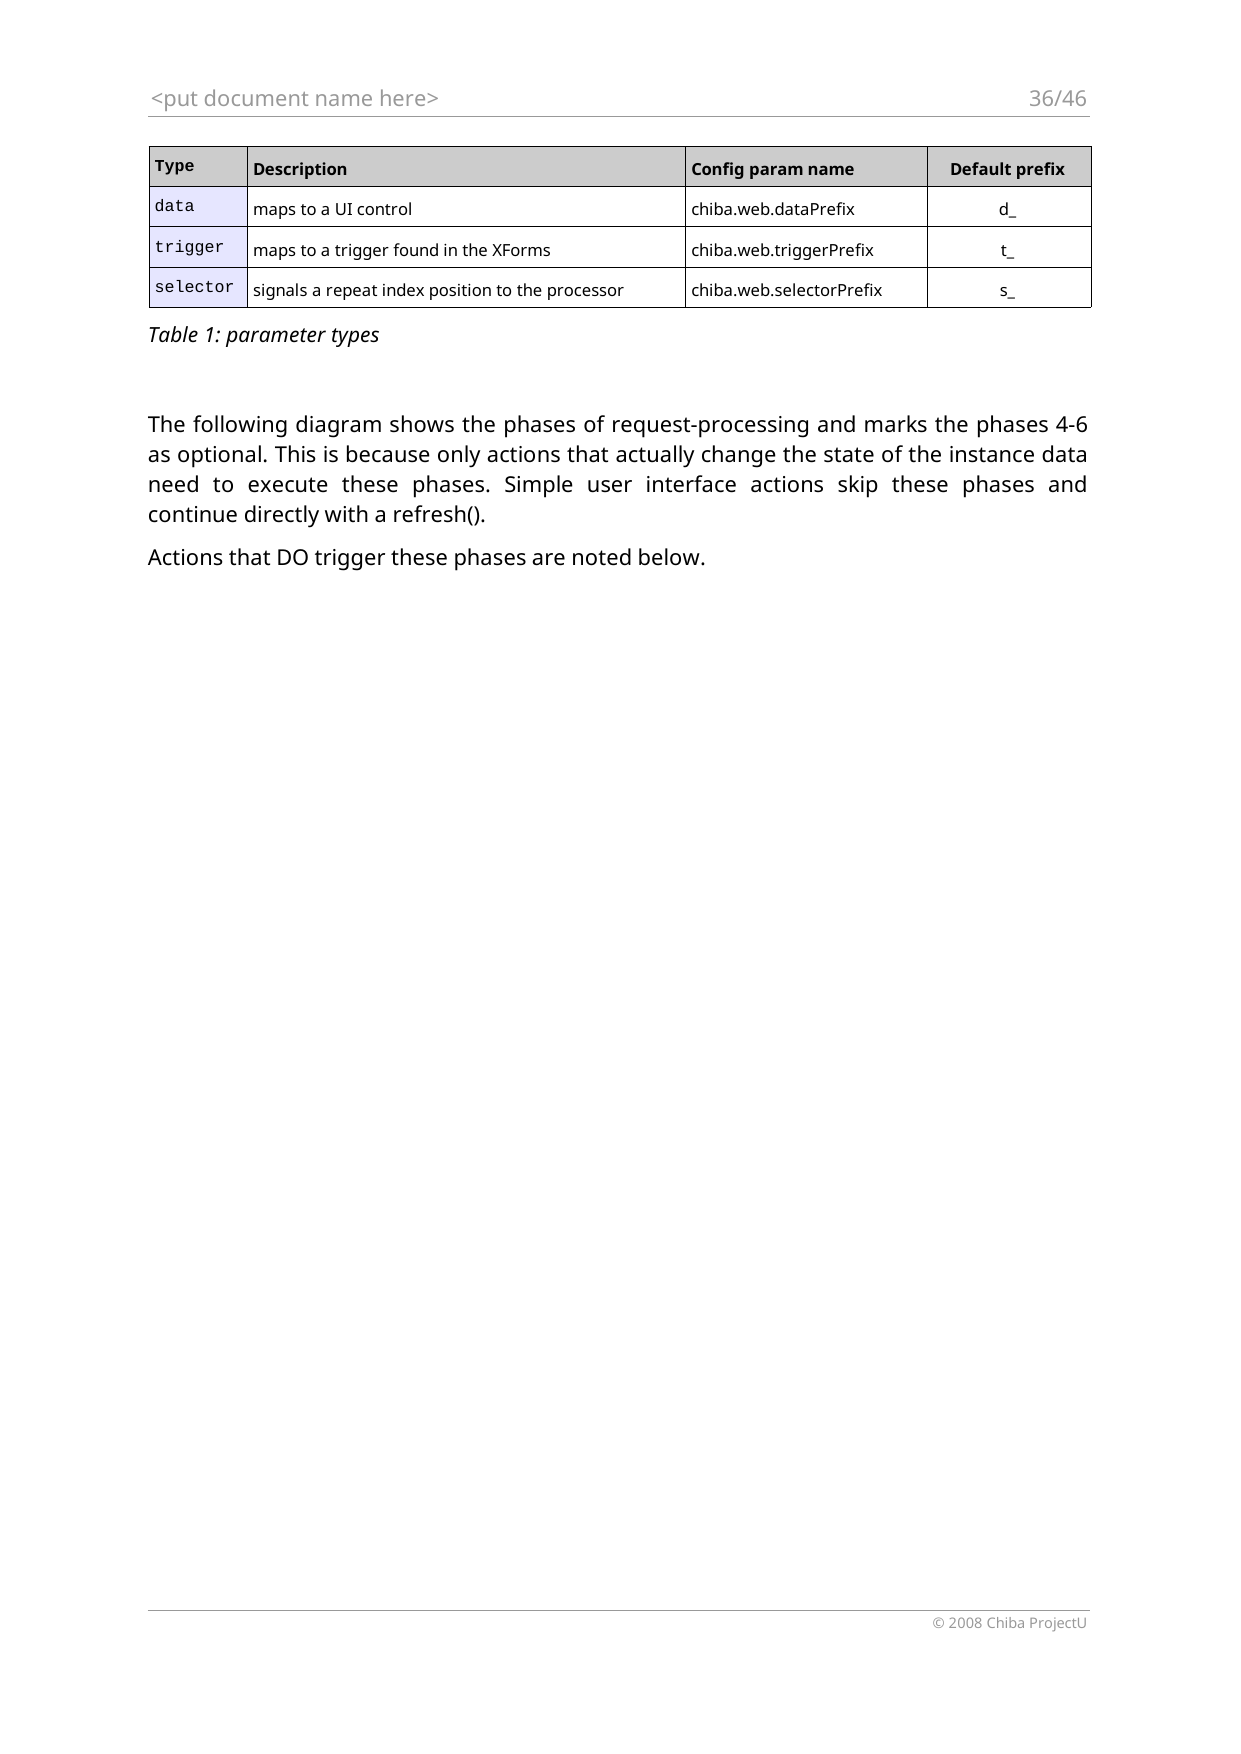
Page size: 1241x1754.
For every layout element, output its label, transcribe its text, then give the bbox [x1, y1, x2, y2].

table_cell chiba.web.triggerPrefix [686, 227, 927, 267]
table_cell maps to a UI control [248, 187, 685, 226]
text Table 1: parameter types [148, 319, 1090, 348]
table_cell s_ [928, 268, 1091, 307]
table_header Config param name [686, 147, 927, 186]
text The following diagram shows the phases of request-processing and marks the phases 4-6 as optional. This is because only actions that actually change the state of the instance data need to execute these phases. Simple user interface actions skip these phases and continue directly with a refresh(). [148, 409, 1090, 529]
table_header Default prefix [928, 147, 1091, 186]
text Actions that DO trigger these phases are noted below. [148, 542, 1090, 572]
table_cell maps to a trigger found in the XForms [248, 227, 685, 267]
table_header Description [248, 147, 685, 186]
table_cell d_ [928, 187, 1091, 226]
table_header Type [150, 147, 247, 186]
table_cell chiba.web.dataPrefix [686, 187, 927, 226]
table_cell signals a repeat index position to the processor [248, 268, 685, 307]
table_cell chiba.web.selectorPrefix [686, 268, 927, 307]
table_cell data [150, 187, 247, 226]
table_cell trigger [150, 227, 247, 267]
table_cell selector [150, 268, 247, 307]
table_cell t_ [928, 227, 1091, 267]
